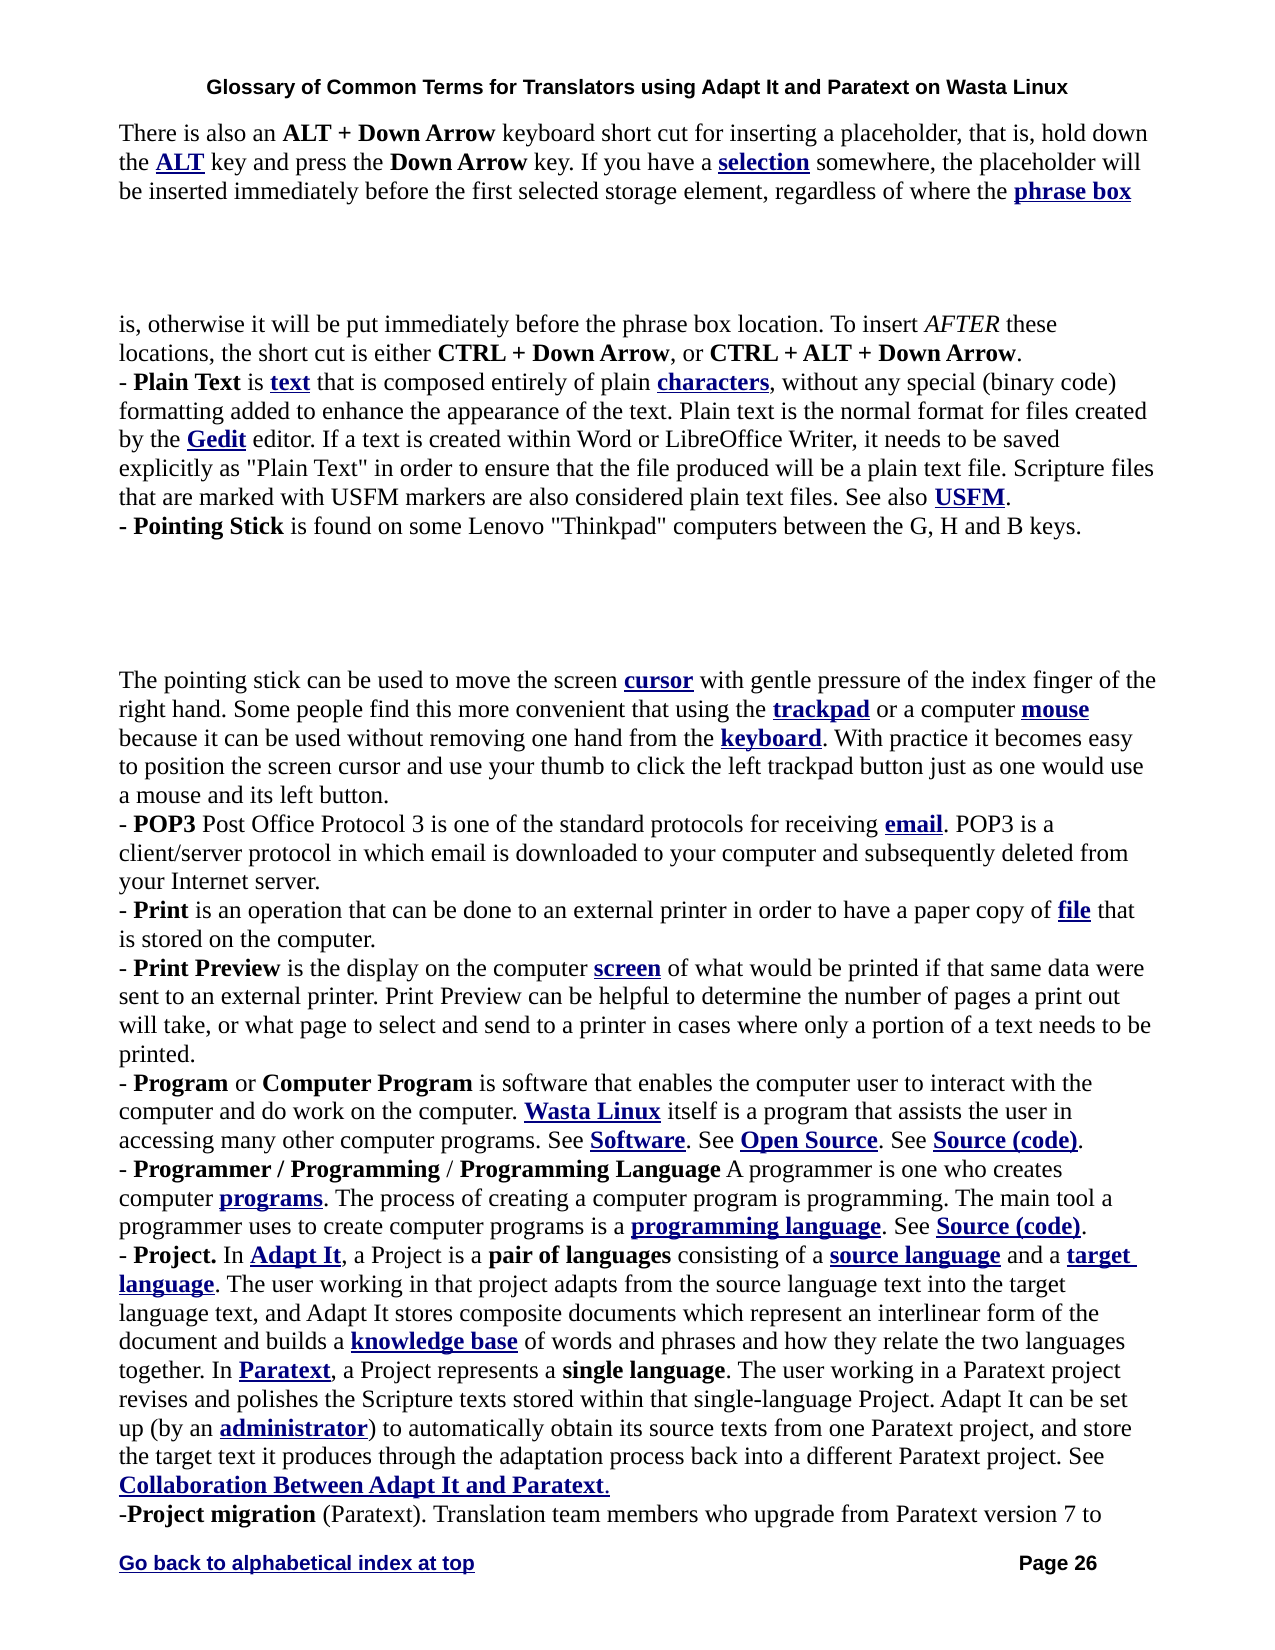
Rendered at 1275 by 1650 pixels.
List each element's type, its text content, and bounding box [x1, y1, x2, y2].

text - POP3 Post Office Protocol 3 is one of the standard protocols for receiving email. POP3 is a client/server protocol in which email is downloaded to your computer and subsequently deleted from your Internet server. [118, 809, 1156, 895]
text The pointing stick can be used to move the screen cursor with gentle pressure of the index finger of the right hand. Some people find this more convenient that using the trackpad or a computer mouse because it can be used without removing one hand from the keyboard. With practice it becomes easy to position the screen cursor and use your thumb to click the left trackpad button just as one would use a mouse and its left button. [118, 539, 1156, 809]
text - Programmer / Programming / Programming Language A programmer is one who creates computer programs. The process of creating a computer program is programming. The main tool a programmer uses to create computer programs is a programming language. See Source (code). [118, 1154, 1156, 1240]
text - Print Preview is the display on the computer screen of what would be printed if that same data were sent to an external printer. Print Preview can be helpful to determine the number of pages a print out will take, or what page to select and send to a printer in cases where only a portion of a text needs to be printed. [118, 953, 1156, 1068]
text - Program or Computer Program is software that enables the computer user to interact with the computer and do work on the computer. Wasta Linux itself is a program that assists the user in accessing many other computer programs. See Software. See Open Source. See Source (code). [118, 1068, 1156, 1154]
text - Plain Text is text that is composed entirely of plain characters, without any special (binary code) formatting added to enhance the appearance of the text. Plain text is the normal format for files created by the Gedit editor. If a text is created within Word or LibreOffice Writer, it needs to be saved explicitly as "Plain Text" in order to ensure that the file produced will be a plain text file. Scripture files that are marked with USFM markers are also considered plain text files. See also USFM. [118, 367, 1156, 511]
text - Pointing Stick is found on some Lenovo "Thinkpad" computers between the G, H and B keys. [118, 511, 1156, 539]
text There is also an ALT + Down Arrow keyboard short cut for inserting a placeholder, that is, hold down the ALT key and press the Down Arrow key. If you have a selection somewhere, the placeholder will be inserted immediately before the first selected storage element, regardless of where the phrase box is, otherwise it will be put immediately before the phrase box location. To insert AFTER these locations, the short cut is either CTRL + Down Arrow, or CTRL + ALT + Down Arrow. [118, 118, 1156, 367]
text -Project migration (Paratext). Translation team members who upgrade from Paratext version 7 to [118, 1499, 1156, 1528]
text - Project. In Adapt It, a Project is a pair of languages consisting of a source language and a target language. The user working in that project adapts from the source language text into the target language text, and Adapt It stores composite documents which represent an interlinear form of the document and builds a knowledge base of words and phrases and how they relate the two languages together. In Paratext, a Project represents a single language. The user working in a Paratext project revises and polishes the Scripture texts stored within that single-language Project. Adapt It can be set up (by an administrator) to automatically obtain its source texts from one Paratext project, and store the target text it produces through the adaptation process back into a different Paratext project. See Collaboration Between Adapt It and Paratext. [118, 1240, 1156, 1499]
text - Print is an operation that can be done to an external printer in order to have a paper copy of file that is stored on the computer. [118, 895, 1156, 953]
